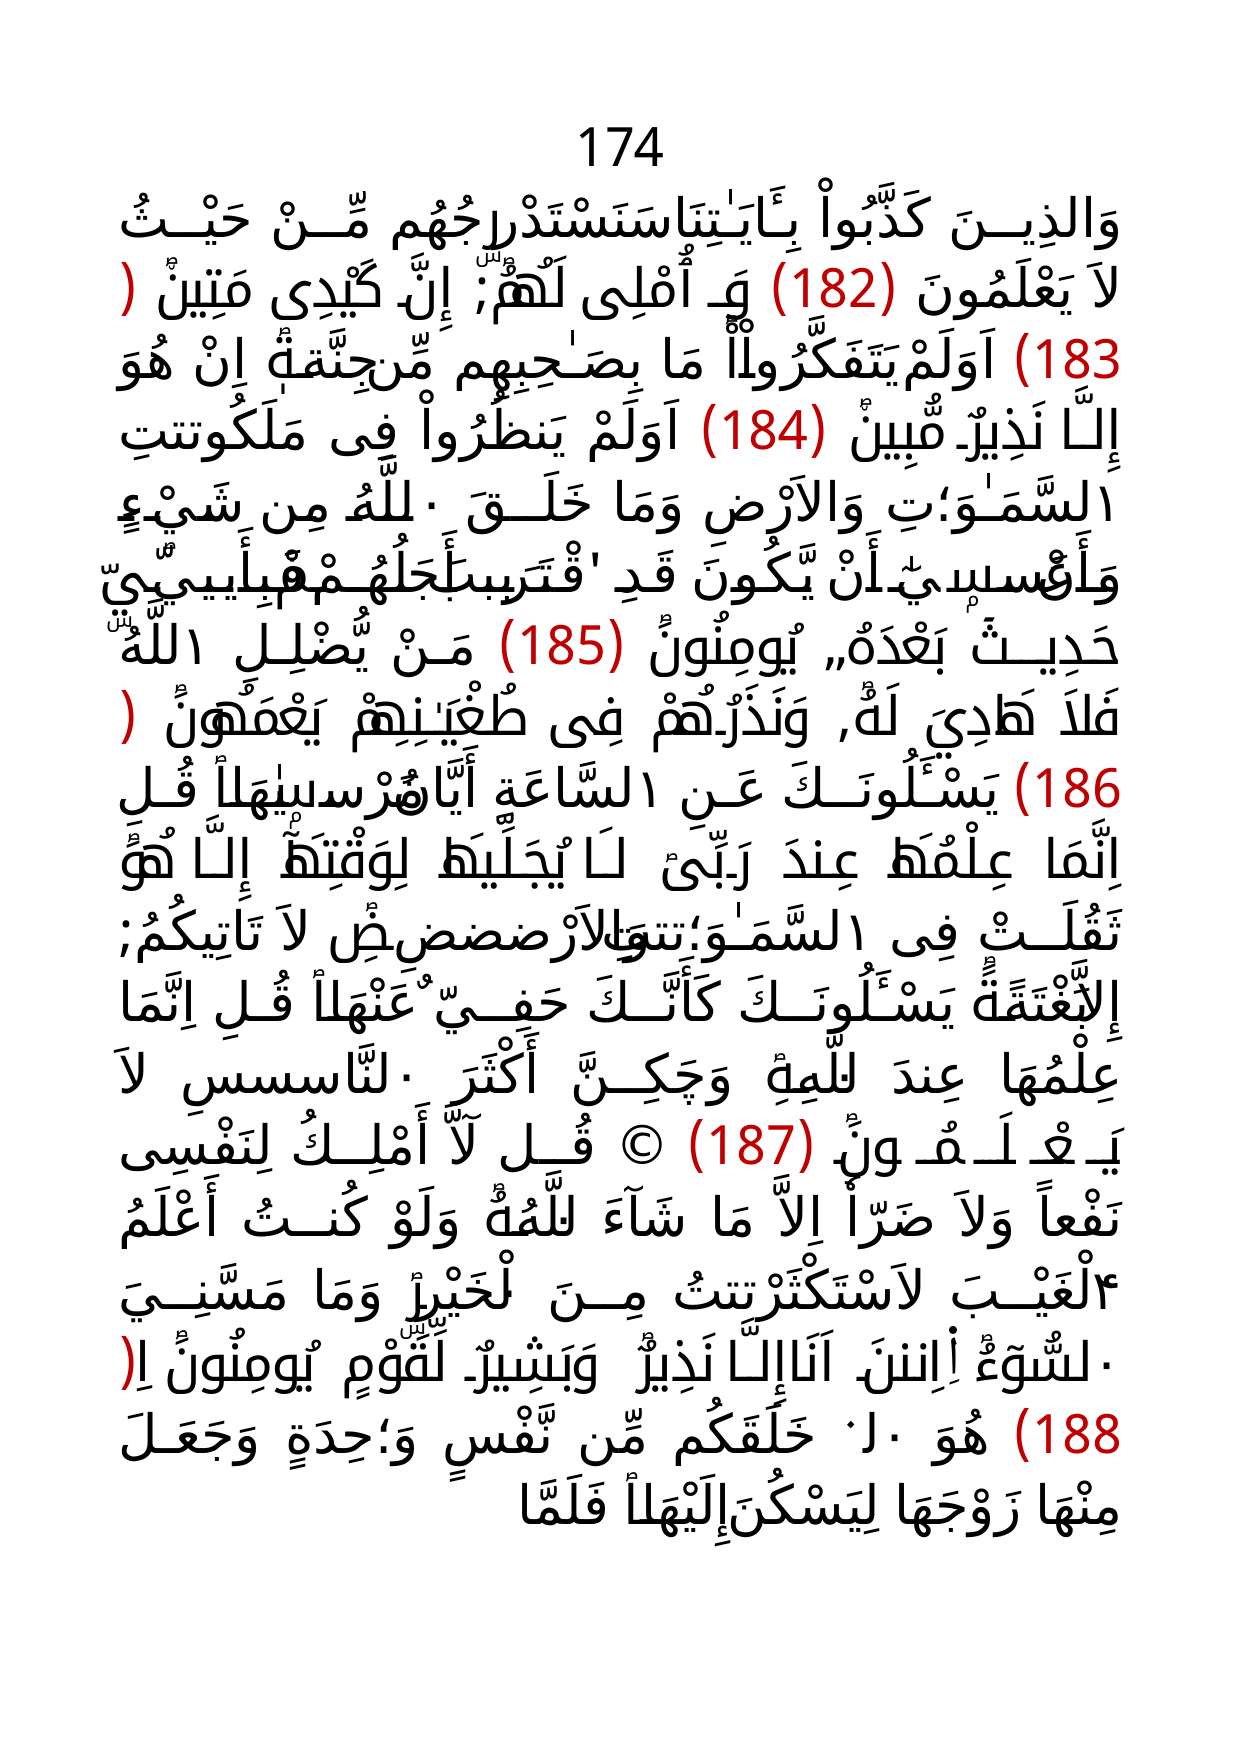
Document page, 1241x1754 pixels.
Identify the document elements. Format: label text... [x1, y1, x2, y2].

text 174 [118, 118, 1122, 189]
text وَالذِيــنَ كَذَّبُواْ بِـَٔايَـٰتِنَا سَنَسْتَدْرۣجُهُم مِّــنْ حَيْــثُ لاَ يَعْلَمُونَ (182) وَٱُمْلِى لَهُمُؐ; إِنَّ كَيْدِى مَتِين٘ؐ (183) اَوَلَمْ يَتَفَكَّرُواْؐ مَا بِصَـٰحِبِهِم مِّن جِنَّةٖؐ اِنْ هُوَ إِلاَّ نَذِيرٌ مُّبِين٘ؐ (184) اَوَلَمْ يَنظُرُواْ فِى مَلَكُوتتتِ ۱لسَّمَـٰوَ؛تِ وَالاَرْضِ وَمَا خَلَــقَ ۰للَّهُ مِن شَيْءٍ وَأَنْ عَسۭيٰٓ أَنْ يَّكُونَ قَدِ 'قْتَرَبببَ أَجَلُهُمْؐ فَبِأَيييّۣ حَدِيــثٙ بَعْدَهُ„ يُومِنُونَؐ (185) مَـنْ يُّضْلِـلِ ۱للَّهُ فَلاَ هَادِيَ لَهُؐ, وَنَذَرُهُمْ فِى طُغْيَـٰنِهِمْ يَعْمَهُونَؐ (186) يَسْـَٔلُونَــكَ عَـنِ ۱لسَّاعَةِ أَيَّانَ مُرْسۭيٰهَاؐ قُـلِ اِنَّمَا عِلْمُهَا عِندَ رَبِّىؐ لاَ يُجَلِّيهَا لِوَقْتِهَآ إِلاَّ هُوَؐ ثَقُلَــتْ فِى ۱لسَّمَـٰوَ؛تتتِ وَالاَرْضضضِؐ لاَ تَاتِيكُمُ; إِلاَّ بَغْتَةًؐ يَسْـَٔلُونَــكَ كَأَنَّــكَ حَفِــيّﹲ عَنْهَاؐ قُـلِ اِنَّمَا عِلْمُهَا عِندَ ۰للَّهِؐ وَچَكِــنَّ أَكْثَرَ ۰لنَّاسسسِ لاَ يَعْلَمُونَؐ (187) © قُــل لٓاَّ أَمْلِــكُ لِنَفْسِى نَفْعاً وَلاَ ضَرّاٗ اِلاَّ مَا شَآءَ ۰للَّهُؐ وَلَوْ كُنــتُ أَعْلَمُ ۴لْغَيْــبَ لاَسْتَكْثَرْتتتُ مِــنَ ۰لْخَيْرۣؐ وَمَا مَسَّنِــيَ ۰لسُّوٓءُؐ اِ۬نننَ اَنَاإِلاَّ نَذِيرٌؐ وَبَشِيرٌ لِّقَوْمٍ يُومِنُونَؐ (188) هُوَ ۰ﻟ﮲ خَلَقَكُم مِّن نَّفْسٍ وَ؛حِدَةٍ وَجَعَـلَ مِنْهَا زَوْجَهَا لِيَسْكُنَ إِلَيْهَاؐ فَلَمَّا [118, 189, 1122, 1547]
